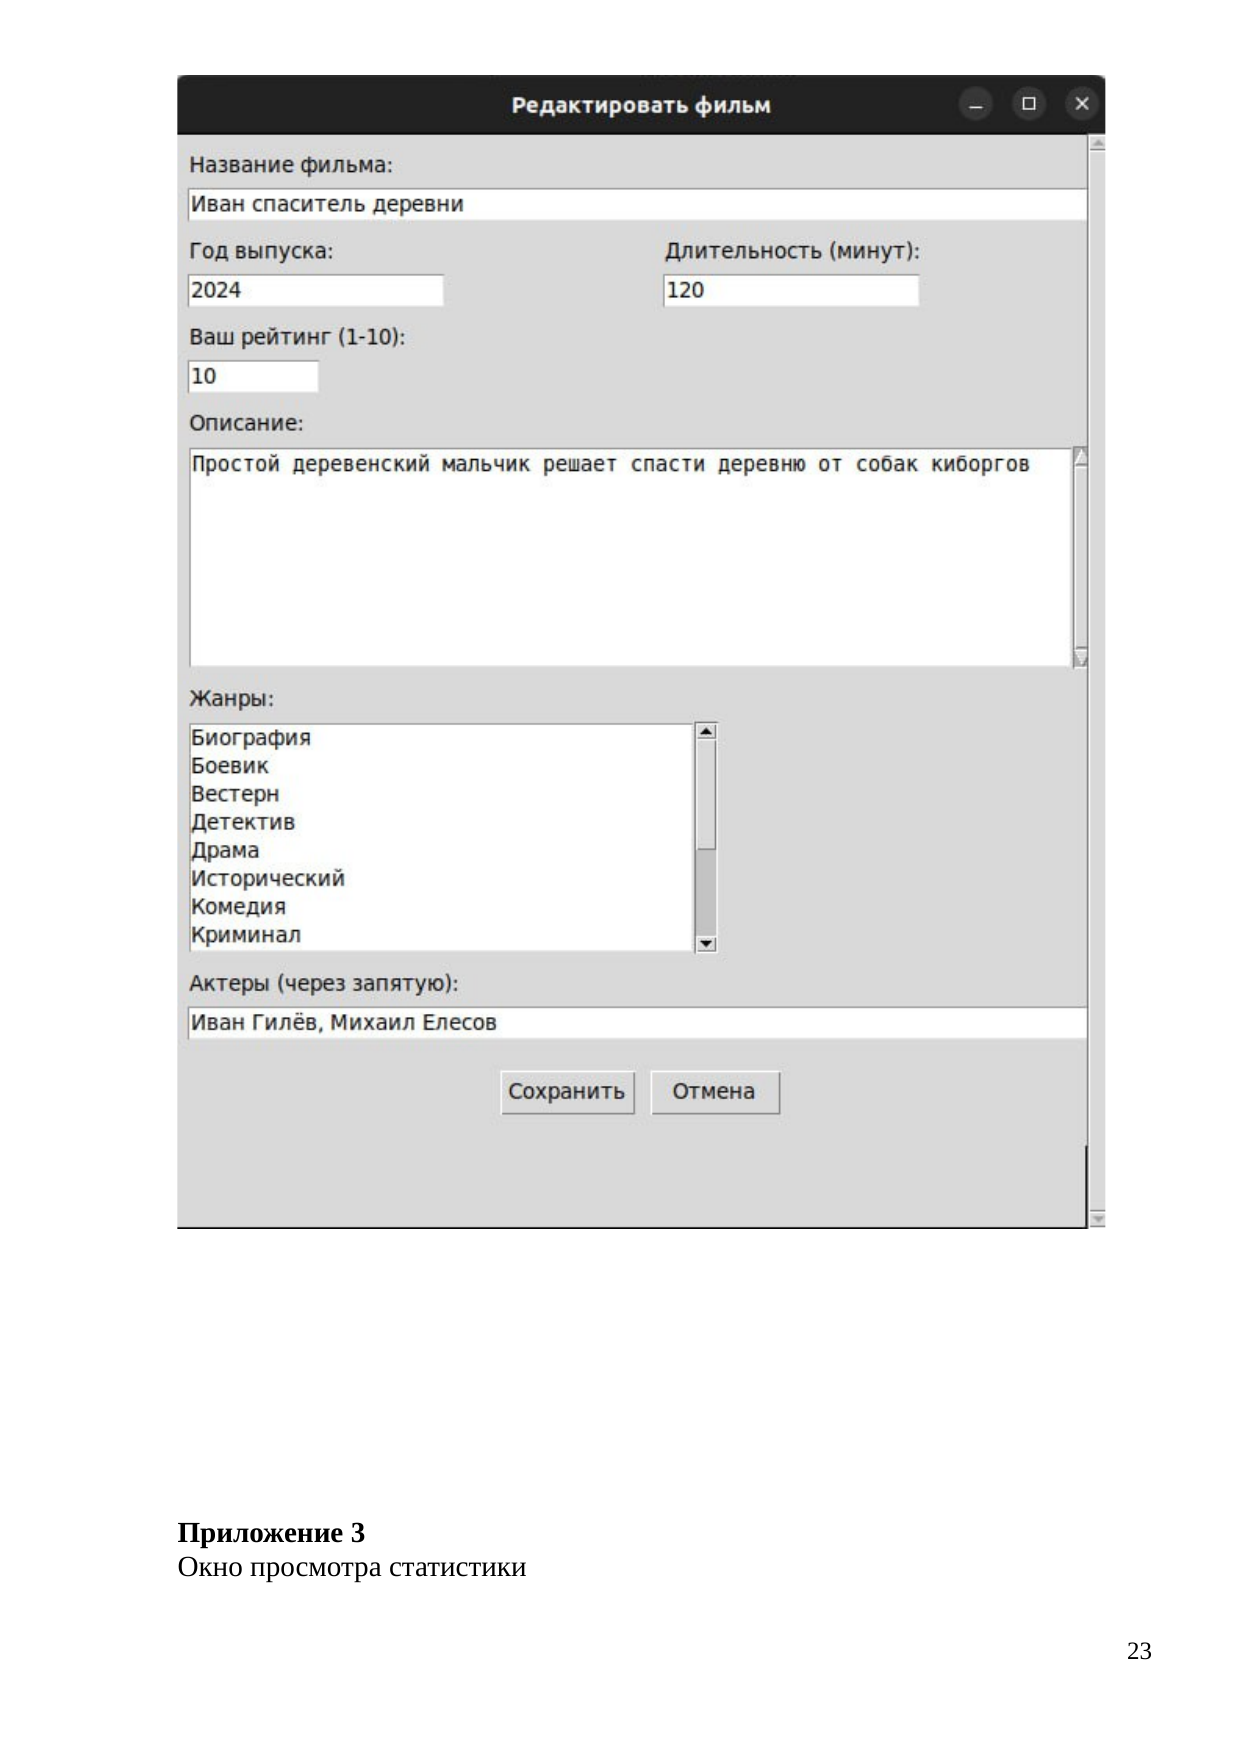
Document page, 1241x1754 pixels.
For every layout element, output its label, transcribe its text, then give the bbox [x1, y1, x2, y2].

subtitle Приложение 3 [177, 1515, 1152, 1549]
text Окно просмотра статистики [177, 1549, 1152, 1582]
